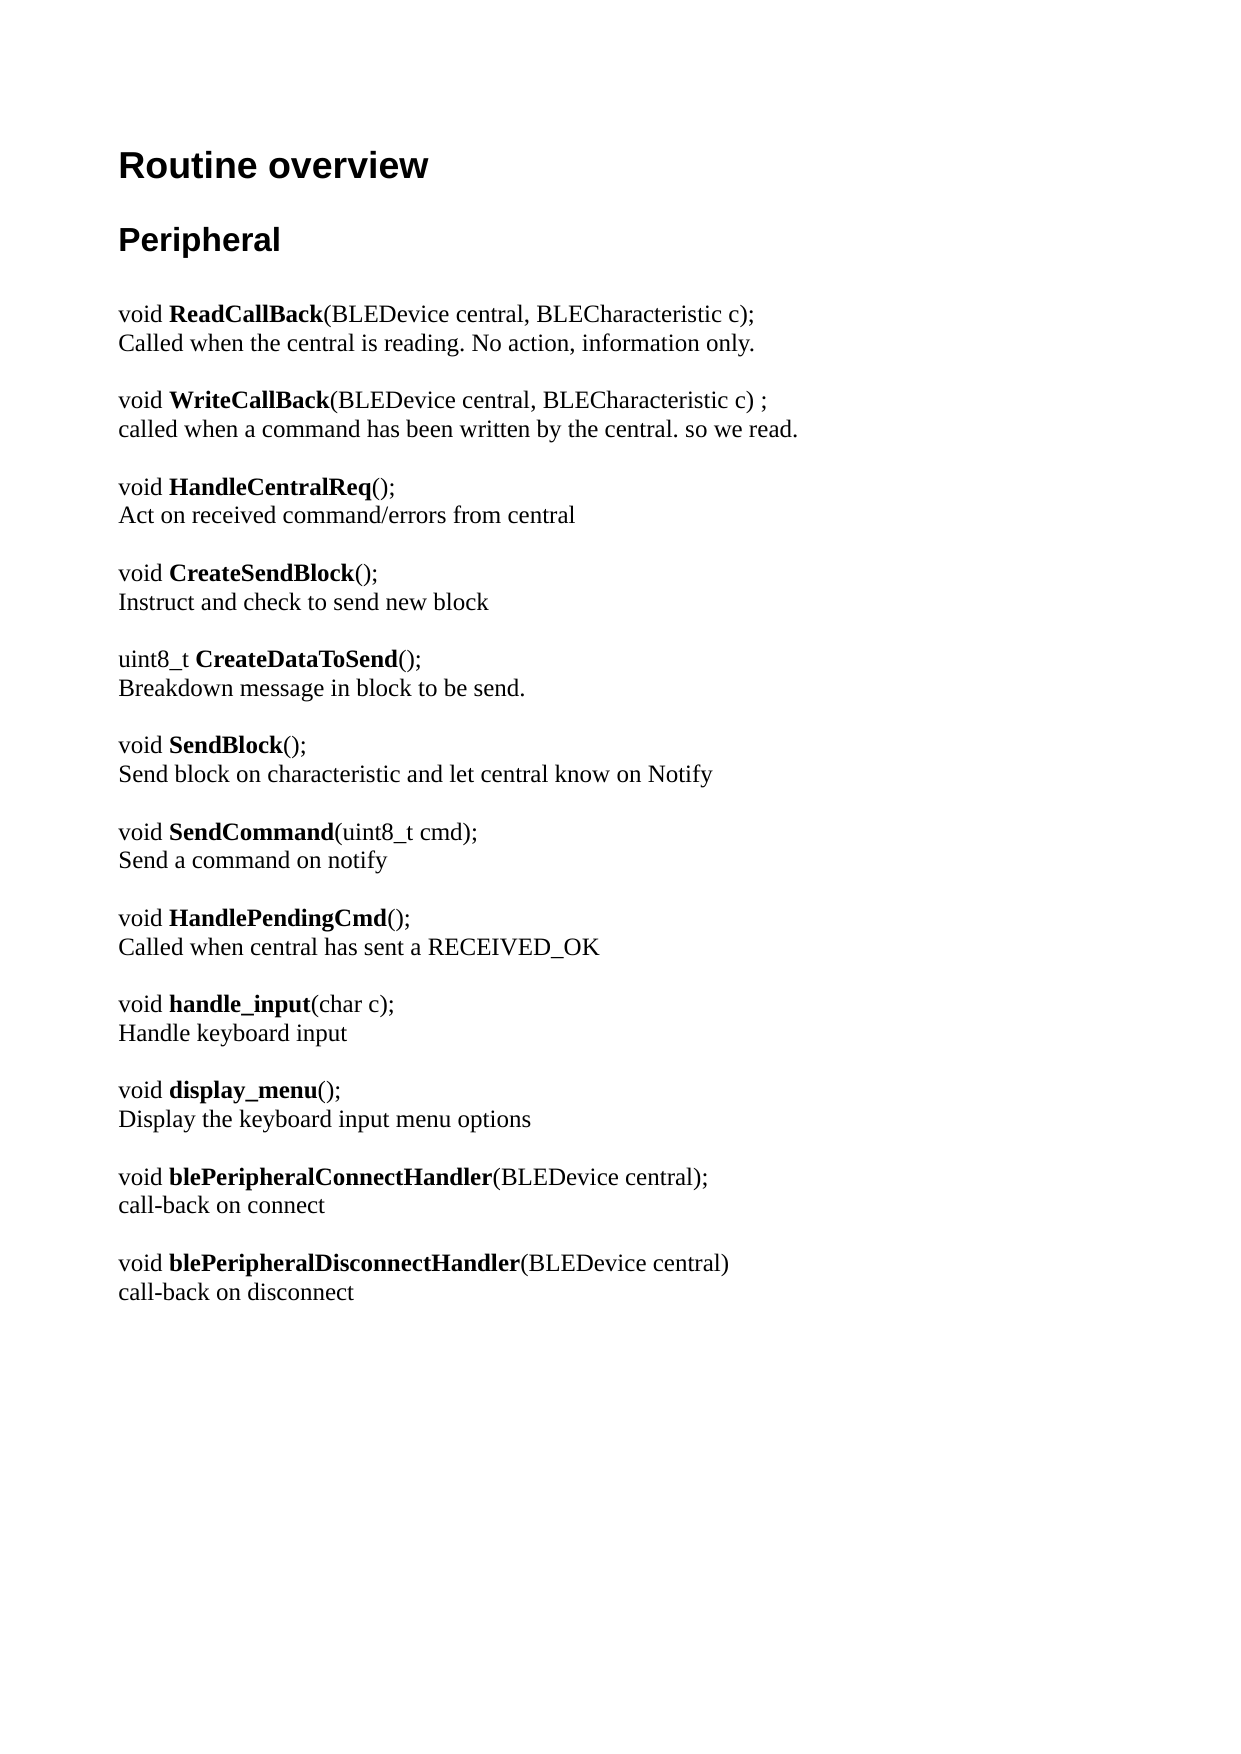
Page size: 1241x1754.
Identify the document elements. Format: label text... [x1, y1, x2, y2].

text Instruct and check to send new block [118, 587, 1122, 616]
text void HandleCentralReq(); [118, 472, 1122, 501]
text Handle keyboard input [118, 1018, 1122, 1047]
text void SendCommand(uint8_t cmd); [118, 817, 1122, 846]
text Act on received command/errors from central [118, 501, 1122, 529]
text void ReadCallBack(BLEDevice central, BLECharacteristic c); [118, 299, 1122, 328]
text call-back on disconnect [118, 1277, 1122, 1306]
text void HandlePendingCmd(); [118, 903, 1122, 932]
subtitle Routine overview [118, 143, 1122, 186]
text void WriteCallBack(BLEDevice central, BLECharacteristic c) ; [118, 386, 1122, 414]
subtitle Peripheral [118, 219, 1122, 258]
text call-back on connect [118, 1191, 1122, 1219]
text uint8_t CreateDataToSend(); [118, 644, 1122, 673]
text void handle_input(char c); [118, 989, 1122, 1018]
text Send block on characteristic and let central know on Notify [118, 759, 1122, 788]
text void display_menu(); [118, 1076, 1122, 1104]
text void CreateSendBlock(); [118, 558, 1122, 587]
text Called when central has sent a RECEIVED_OK [118, 932, 1122, 961]
text called when a command has been written by the central. so we read. [118, 414, 1122, 443]
text void blePeripheralDisconnectHandler(BLEDevice central) [118, 1248, 1122, 1277]
text Send a command on notify [118, 846, 1122, 874]
text Breakdown message in block to be send. [118, 673, 1122, 702]
text void blePeripheralConnectHandler(BLEDevice central); [118, 1162, 1122, 1191]
text Called when the central is reading. No action, information only. [118, 328, 1122, 357]
text Display the keyboard input menu options [118, 1104, 1122, 1133]
text void SendBlock(); [118, 731, 1122, 759]
